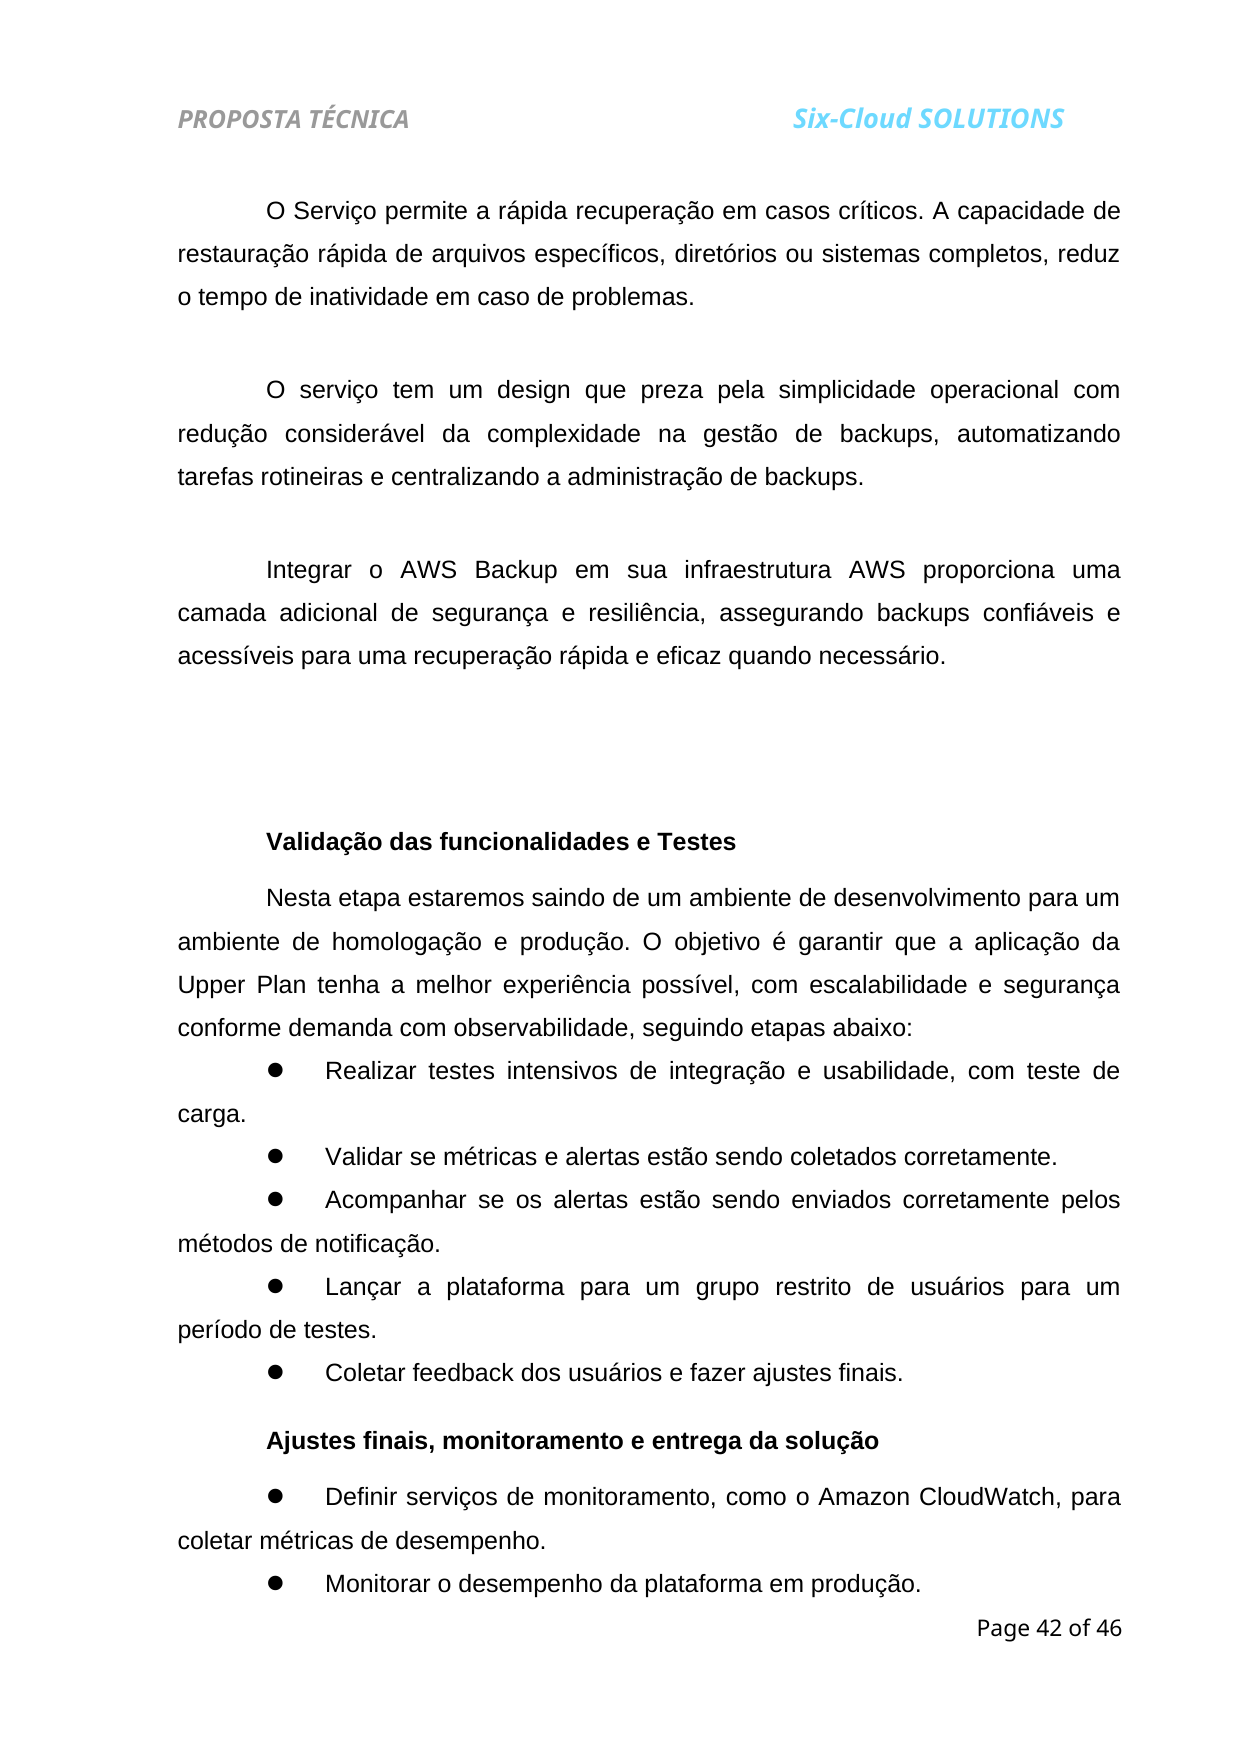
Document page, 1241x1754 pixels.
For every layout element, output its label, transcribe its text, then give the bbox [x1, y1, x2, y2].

list Validar se métricas e alertas estão sendo coletados corretamente. [177, 1142, 1122, 1171]
list Realizar testes intensivos de integração e usabilidade, com teste de carga. [177, 1056, 1122, 1128]
list Lançar a plataforma para um grupo restrito de usuários para um período de testes. [177, 1272, 1122, 1344]
text Integrar o AWS Backup em sua infraestrutura AWS proporciona uma camada adicional de segurança e resiliência, assegurando backups confiáveis e acessíveis para uma recuperação rápida e eficaz quando necessário. [177, 555, 1122, 670]
text Validação das funcionalidades e Testes [177, 827, 1122, 856]
text Nesta etapa estaremos saindo de um ambiente de desenvolvimento para um ambiente de homologação e produção. O objetivo é garantir que a aplicação da Upper Plan tenha a melhor experiência possível, com escalabilidade e segurança conforme demanda com observabilidade, seguindo etapas abaixo: [177, 883, 1122, 1041]
list Coletar feedback dos usuários e fazer ajustes finais. [177, 1358, 1122, 1387]
list Definir serviços de monitoramento, como o Amazon CloudWatch, para coletar métricas de desempenho. [177, 1482, 1122, 1554]
list Monitorar o desempenho da plataforma em produção. [177, 1569, 1122, 1598]
text Ajustes finais, monitoramento e entrega da solução [177, 1426, 1122, 1455]
list Acompanhar se os alertas estão sendo enviados corretamente pelos métodos de notificação. [177, 1185, 1122, 1257]
text O serviço tem um design que preza pela simplicidade operacional com redução considerável da complexidade na gestão de backups, automatizando tarefas rotineiras e centralizando a administração de backups. [177, 375, 1122, 490]
text O Serviço permite a rápida recuperação em casos críticos. A capacidade de restauração rápida de arquivos específicos, diretórios ou sistemas completos, reduz o tempo de inatividade em caso de problemas. [177, 196, 1122, 311]
